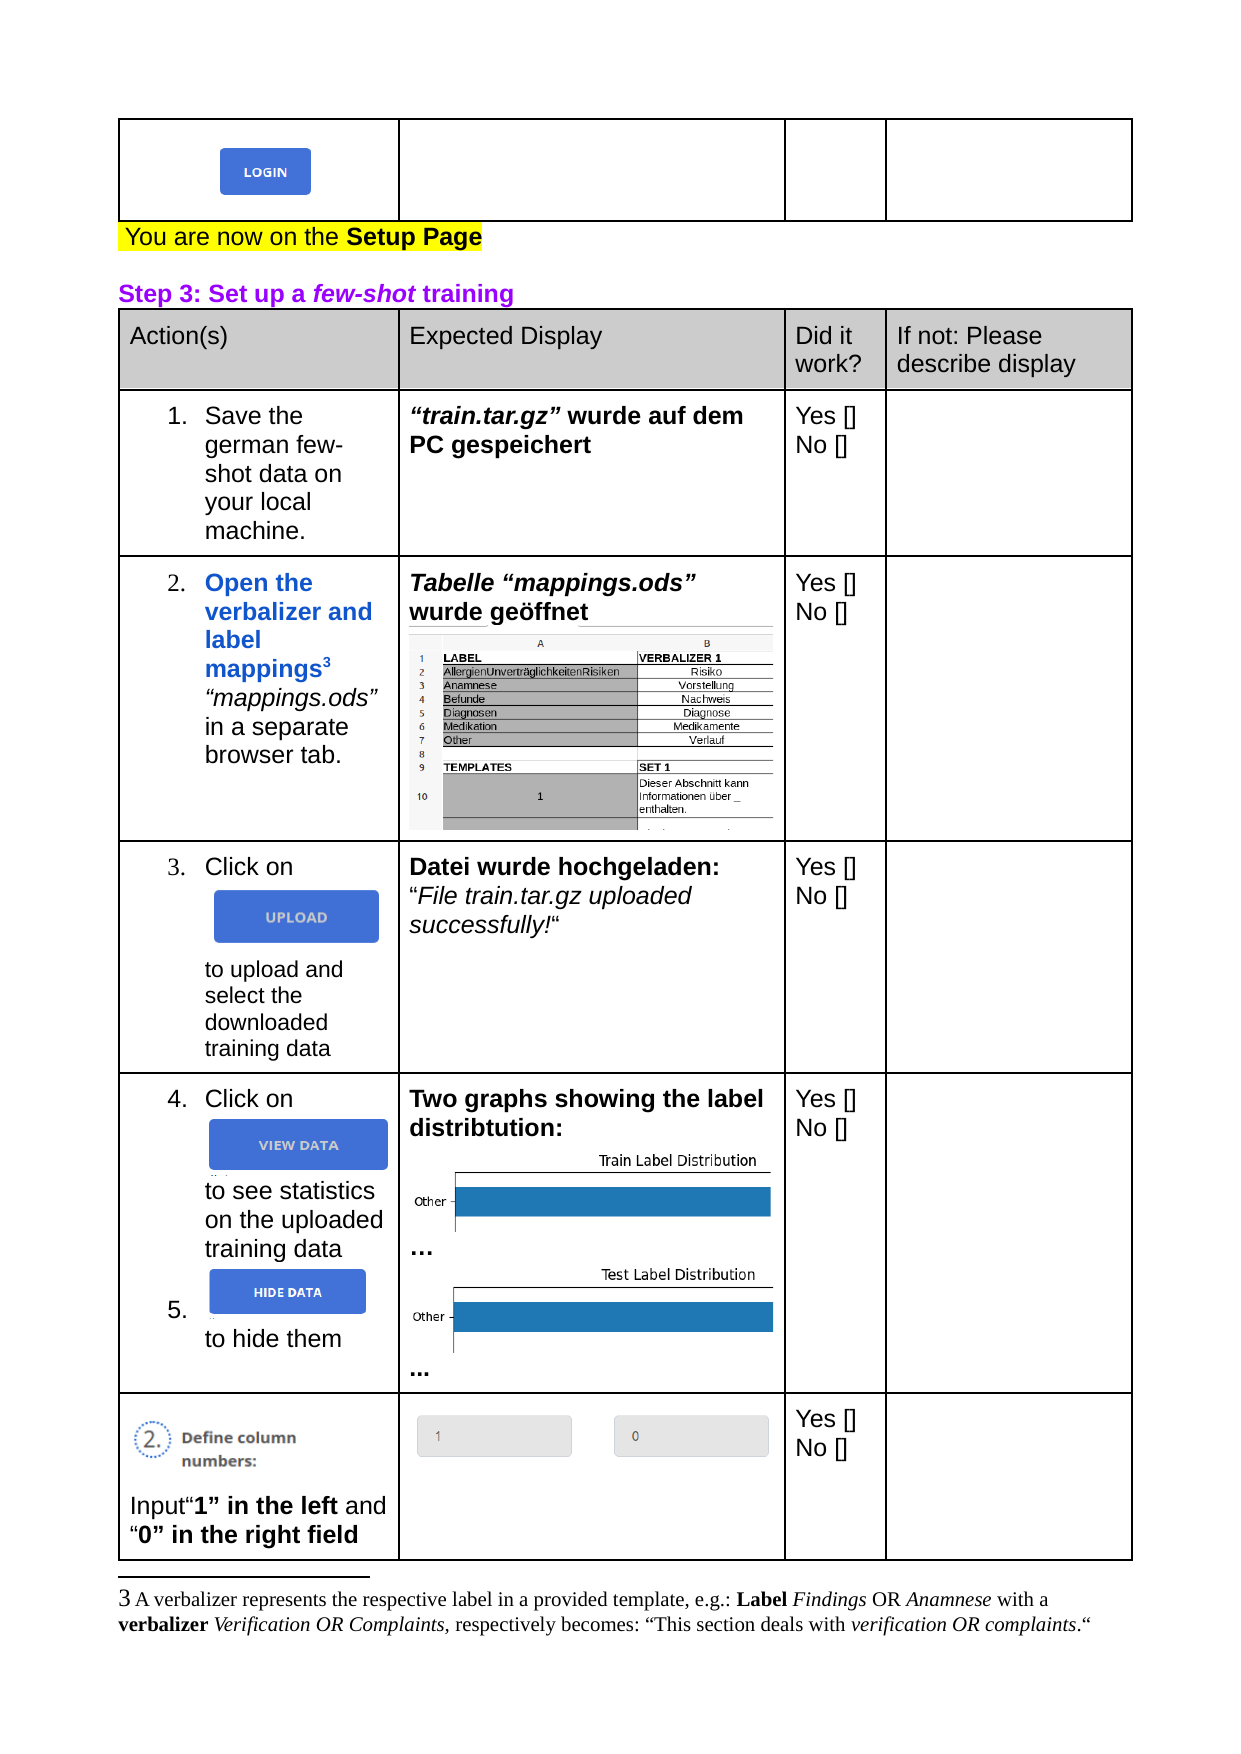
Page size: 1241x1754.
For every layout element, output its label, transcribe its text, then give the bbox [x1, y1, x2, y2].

table_cell Yes [] No [] [786, 1394, 885, 1559]
table_cell [120, 120, 398, 220]
table_cell Yes [] No [] [786, 557, 885, 840]
table_cell [887, 842, 1131, 1072]
picture [204, 881, 387, 951]
picture [409, 1141, 771, 1232]
table_header If not: Please describe display [887, 310, 1131, 388]
table_cell [887, 120, 1131, 220]
table_cell Datei wurde hochgeladen: “File train.tar.gz uploaded successfully!“ [400, 842, 784, 1072]
picture [204, 130, 336, 204]
table_cell [887, 557, 1131, 840]
table_header Did it work? [786, 310, 885, 388]
text Step 3: Set up a few-shot training [118, 279, 1122, 308]
table_cell Yes [] No [] [786, 391, 885, 555]
table_cell Yes [] No [] [786, 842, 885, 1072]
table_cell Click on to upload and select the downloaded training data [120, 842, 398, 1072]
table_cell [887, 1074, 1131, 1392]
picture [409, 1404, 773, 1469]
picture [409, 625, 774, 830]
table_cell [887, 1394, 1131, 1559]
picture [129, 1404, 314, 1491]
table_cell Yes [] No [] [786, 1074, 885, 1392]
picture [204, 1113, 394, 1176]
table_cell Save the german few-shot data on your local machine. [120, 391, 398, 555]
table_cell [887, 391, 1131, 555]
table_header Expected Display [400, 310, 784, 388]
table_cell Click onto see statistics on the uploaded training data to hide them [120, 1074, 398, 1392]
picture [409, 1260, 774, 1353]
table_cell [400, 120, 784, 220]
table_cell Input“1” in the left and “0” in the right field [120, 1394, 398, 1559]
table_cell Two graphs showing the label distribtution: … ... [400, 1074, 784, 1392]
text You are now on the Setup Page [118, 222, 1122, 251]
table_cell “train.tar.gz” wurde auf dem PC gespeichert [400, 391, 784, 555]
table_cell Open the verbalizer and label mappings “mappings.ods” in a separate browser tab. [120, 557, 398, 840]
table_cell [400, 1394, 784, 1559]
picture [204, 1262, 373, 1319]
table_cell [786, 120, 885, 220]
table_cell Tabelle “mappings.ods” wurde geöffnet [400, 557, 784, 840]
table_header Action(s) [120, 310, 398, 388]
